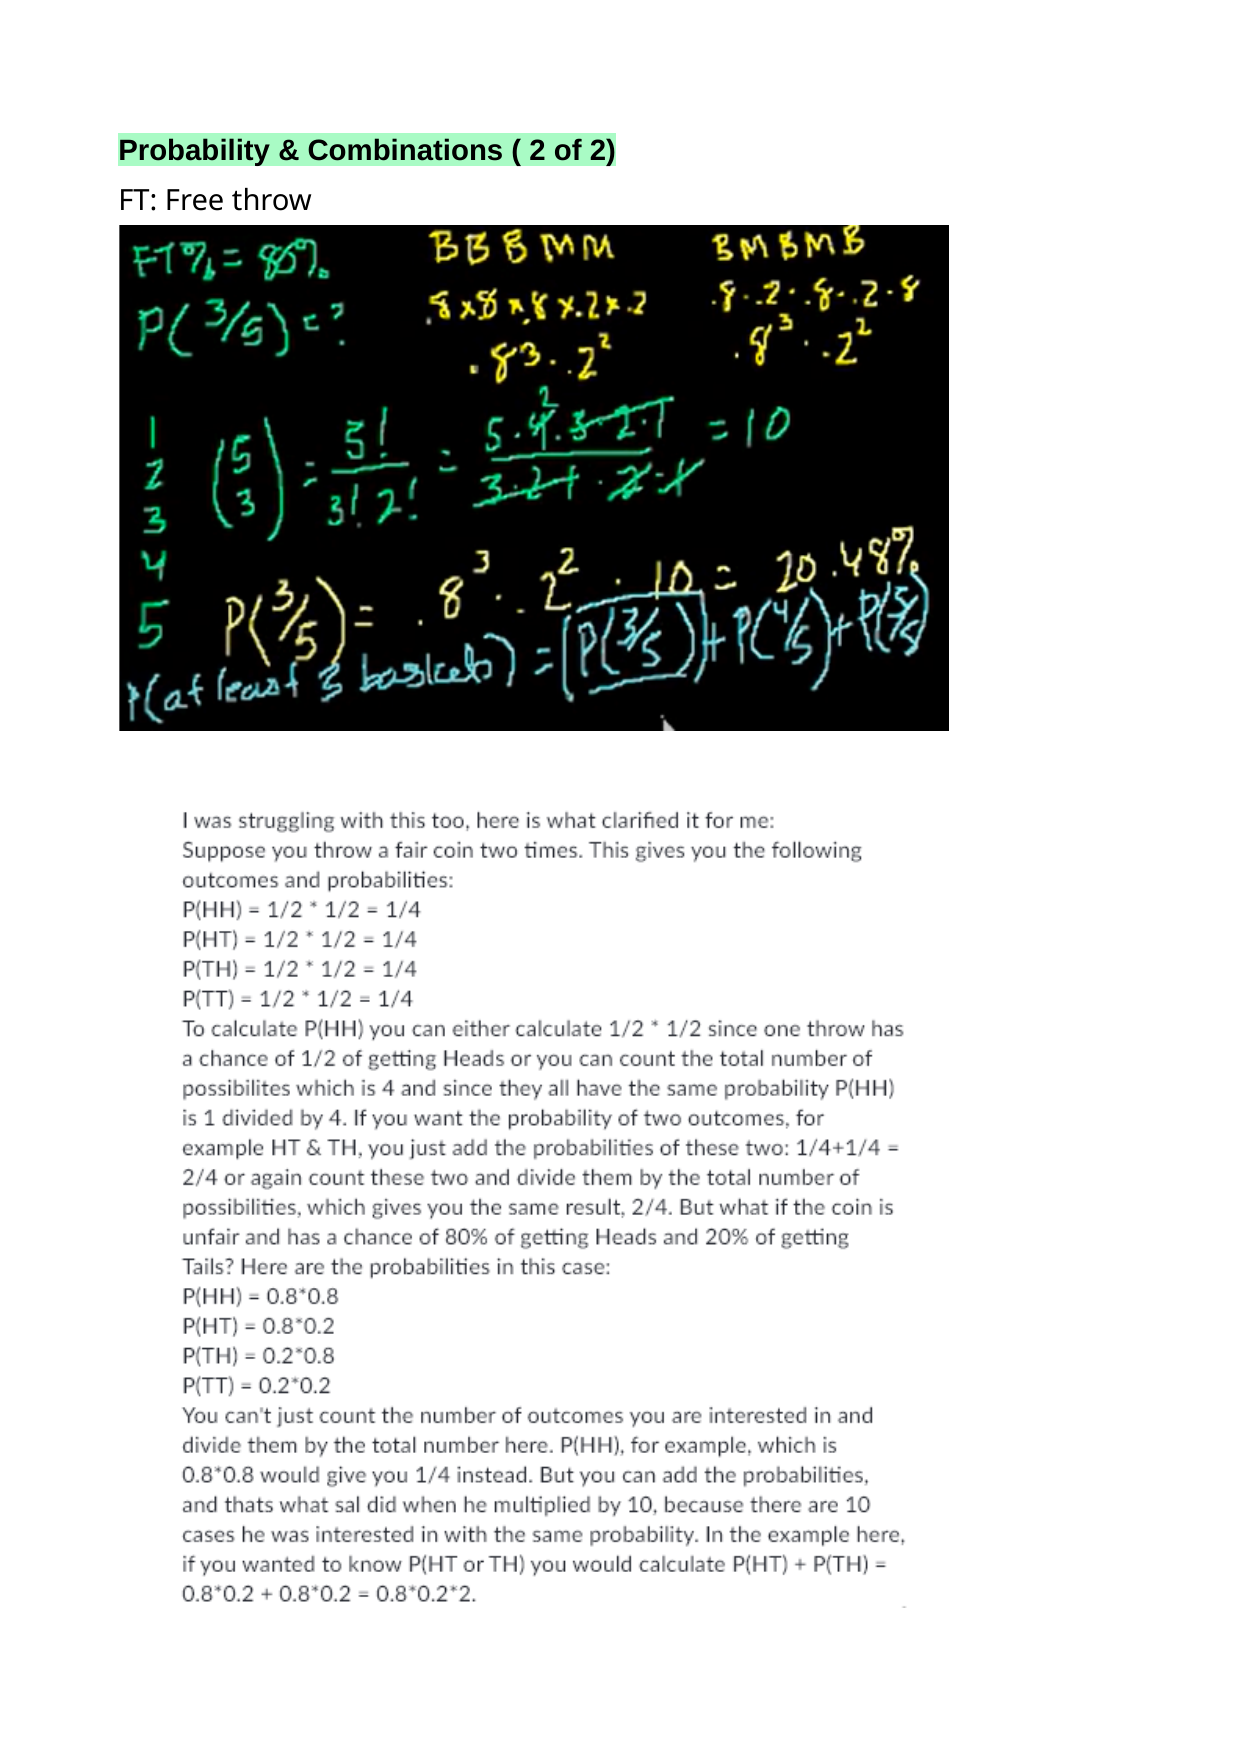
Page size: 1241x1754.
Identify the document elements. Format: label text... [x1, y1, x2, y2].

text FT: Free throw [118, 179, 1122, 219]
picture [171, 800, 935, 1608]
subtitle Probability & Combinations ( 2 of 2) [616, 133, 1122, 166]
picture [119, 225, 949, 731]
